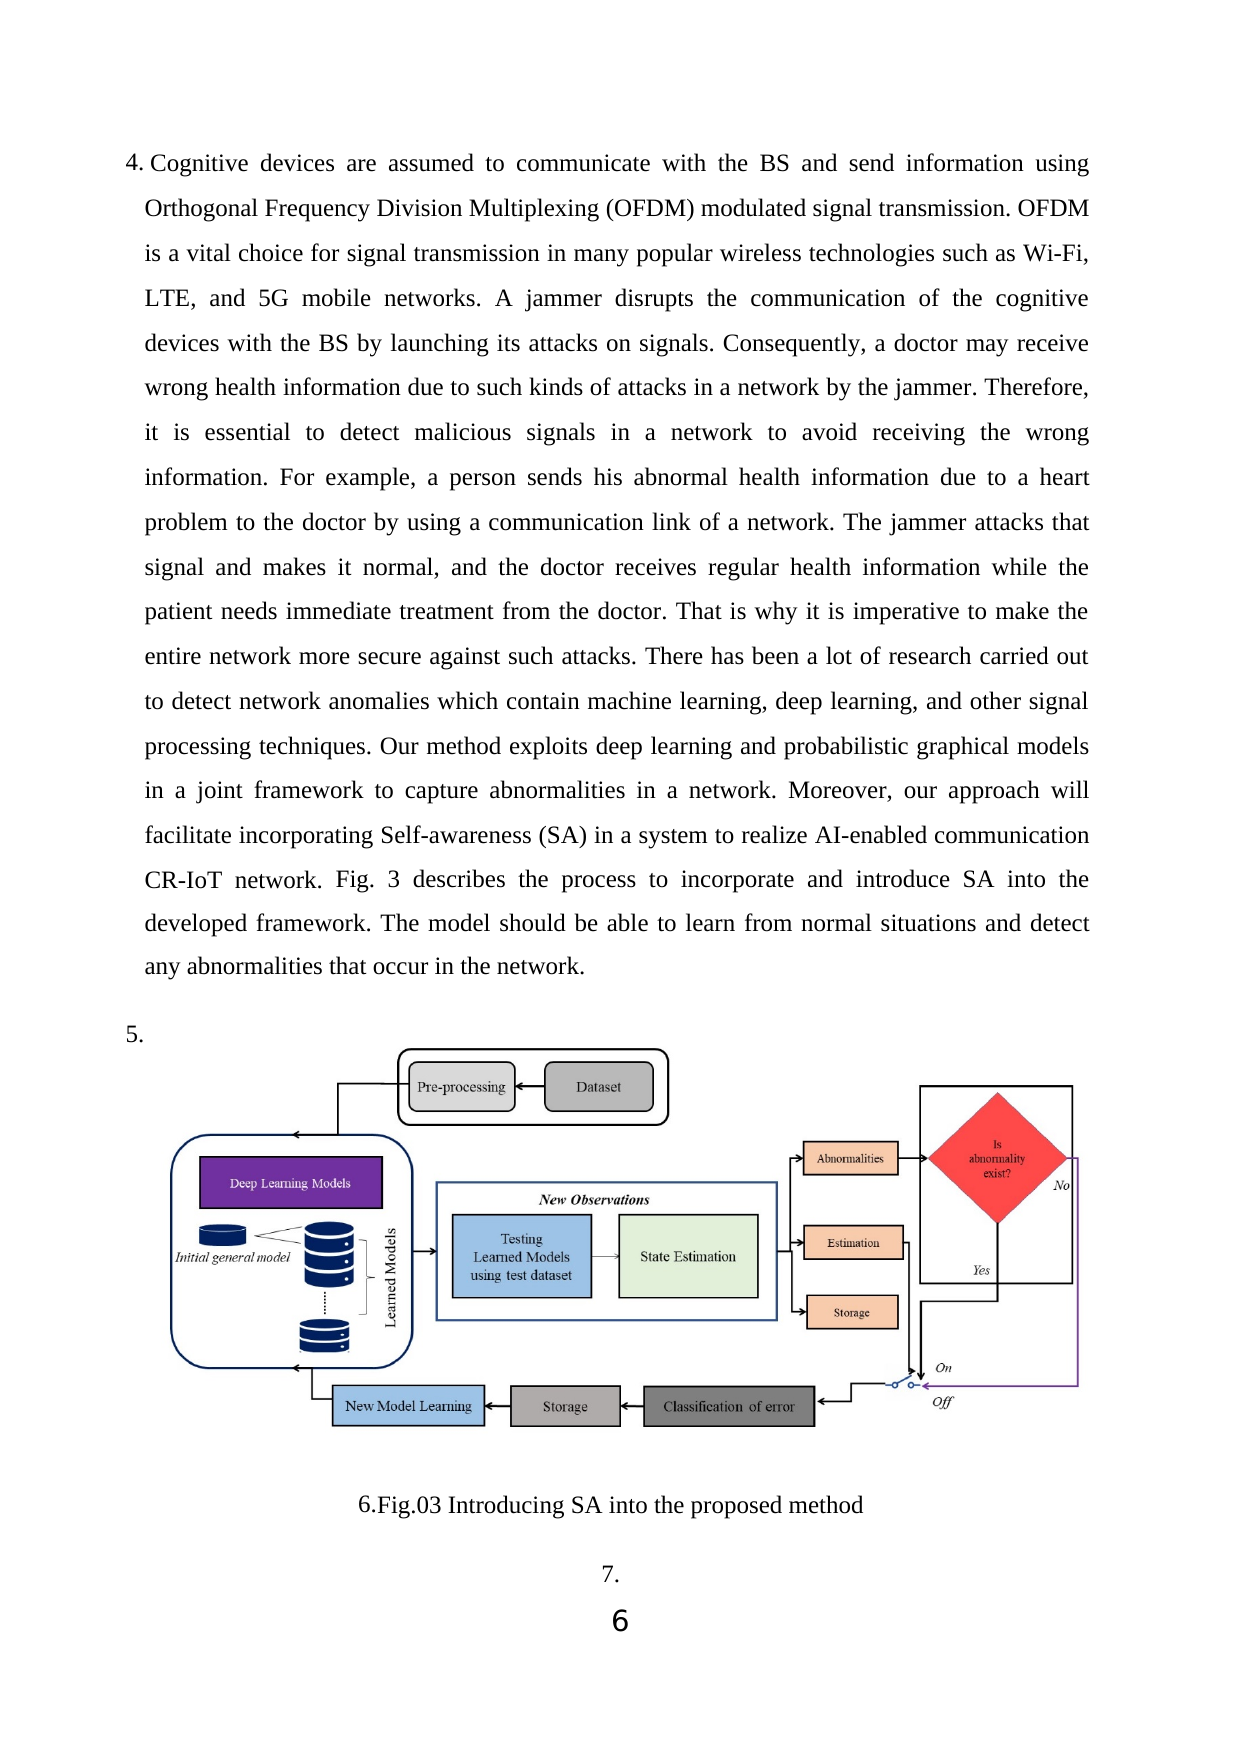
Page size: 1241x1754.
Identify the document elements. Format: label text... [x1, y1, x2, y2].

subtitle Fig.03 Introducing SA into the proposed method [150, 1489, 1090, 1519]
subtitle Cognitive devices are assumed to communicate with the BS and send information using Orthogonal Frequency Division Multiplexing (OFDM) modulated signal transmission. OFDM is a vital choice for signal transmission in many popular wireless technologies such as Wi-Fi, LTE, and 5G mobile networks. A jammer disrupts the communication of the cognitive devices with the BS by launching its attacks on signals. Consequently, a doctor may receive wrong health information due to such kinds of attacks in a network by the jammer. Therefore, it is essential to detect malicious signals in a network to avoid receiving the wrong information. For example, a person sends his abnormal health information due to a heart problem to the doctor by using a communication link of a network. The jammer attacks that signal and makes it normal, and the doctor receives regular health information while the patient needs immediate treatment from the doctor. That is why it is imperative to make the entire network more secure against such attacks. There has been a lot of research carried out to detect network anomalies which contain machine learning, deep learning, and other signal processing techniques. Our method exploits deep learning and probabilistic graphical models in a joint framework to capture abnormalities in a network. Moreover, our approach will facilitate incorporating Self-awareness (SA) in a system to realize AI-enabled communication CR-IoT network. Fig. 3 describes the process to incorporate and introduce SA into the developed framework. The model should be able to learn from normal situations and detect any abnormalities that occur in the network. [144, 147, 1090, 980]
